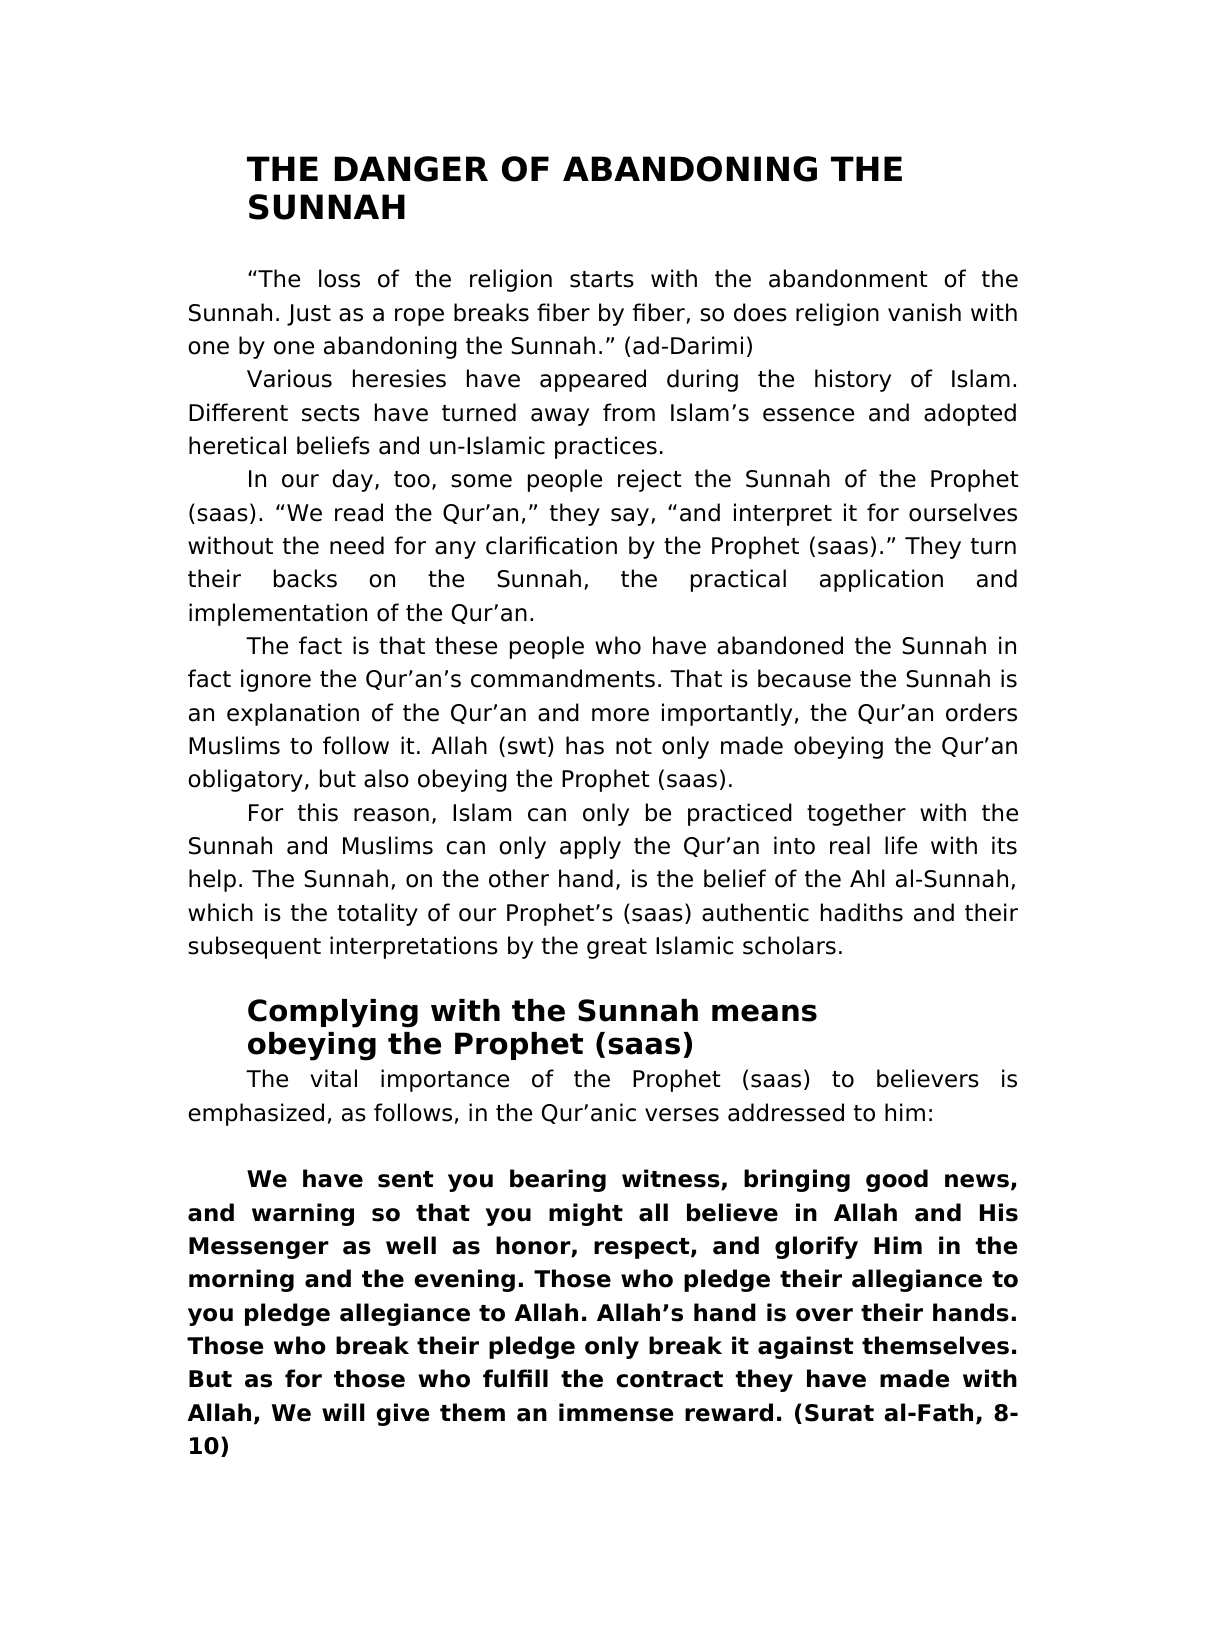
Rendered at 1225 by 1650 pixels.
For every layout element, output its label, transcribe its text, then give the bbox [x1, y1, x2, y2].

text “The loss of the religion starts with the abandonment of the Sunnah. Just as a rope breaks fiber by fiber, so does religion vanish with one by one abandoning the Sunnah.” (ad-Darimi) [187, 261, 1020, 361]
text Various heresies have appeared during the history of Islam. Different sects have turned away from Islam’s essence and adopted heretical beliefs and un-Islamic practices. [187, 361, 1020, 461]
text The vital importance of the Prophet (saas) to believers is emphasized, as follows, in the Qur’anic verses addressed to him: [187, 1061, 1020, 1128]
text We have sent you bearing witness, bringing good news, and warning so that you might all believe in Allah and His Messenger as well as honor, respect, and glorify Him in the morning and the evening. Those who pledge their allegiance to you pledge allegiance to Allah. Allah’s hand is over their hands. Those who break their pledge only break it against themselves. But as for those who fulfill the contract they have made with Allah, We will give them an immense reward. (Surat al-Fath, 8-10) [187, 1161, 1020, 1461]
text The fact is that these people who have abandoned the Sunnah in fact ignore the Qur’an’s commandments. That is because the Sunnah is an explanation of the Qur’an and more importantly, the Qur’an orders Muslims to follow it. Allah (swt) has not only made obeying the Qur’an obligatory, but also obeying the Prophet (saas). [187, 628, 1020, 794]
text SUNNAH [187, 189, 1020, 228]
text Complying with the Sunnah means [187, 994, 1020, 1028]
text For this reason, Islam can only be practiced together with the Sunnah and Muslims can only apply the Qur’an into real life with its help. The Sunnah, on the other hand, is the belief of the Ahl al-Sunnah, which is the totality of our Prophet’s (saas) authentic hadiths and their subsequent interpretations by the great Islamic scholars. [187, 794, 1020, 961]
text THE DANGER OF ABANDONING THE [187, 150, 1020, 189]
text In our day, too, some people reject the Sunnah of the Prophet (saas). “We read the Qur’an,” they say, “and interpret it for ourselves without the need for any clarification by the Prophet (saas).” They turn their backs on the Sunnah, the practical application and implementation of the Qur’an. [187, 461, 1020, 628]
text obeying the Prophet (saas) [187, 1028, 1020, 1061]
